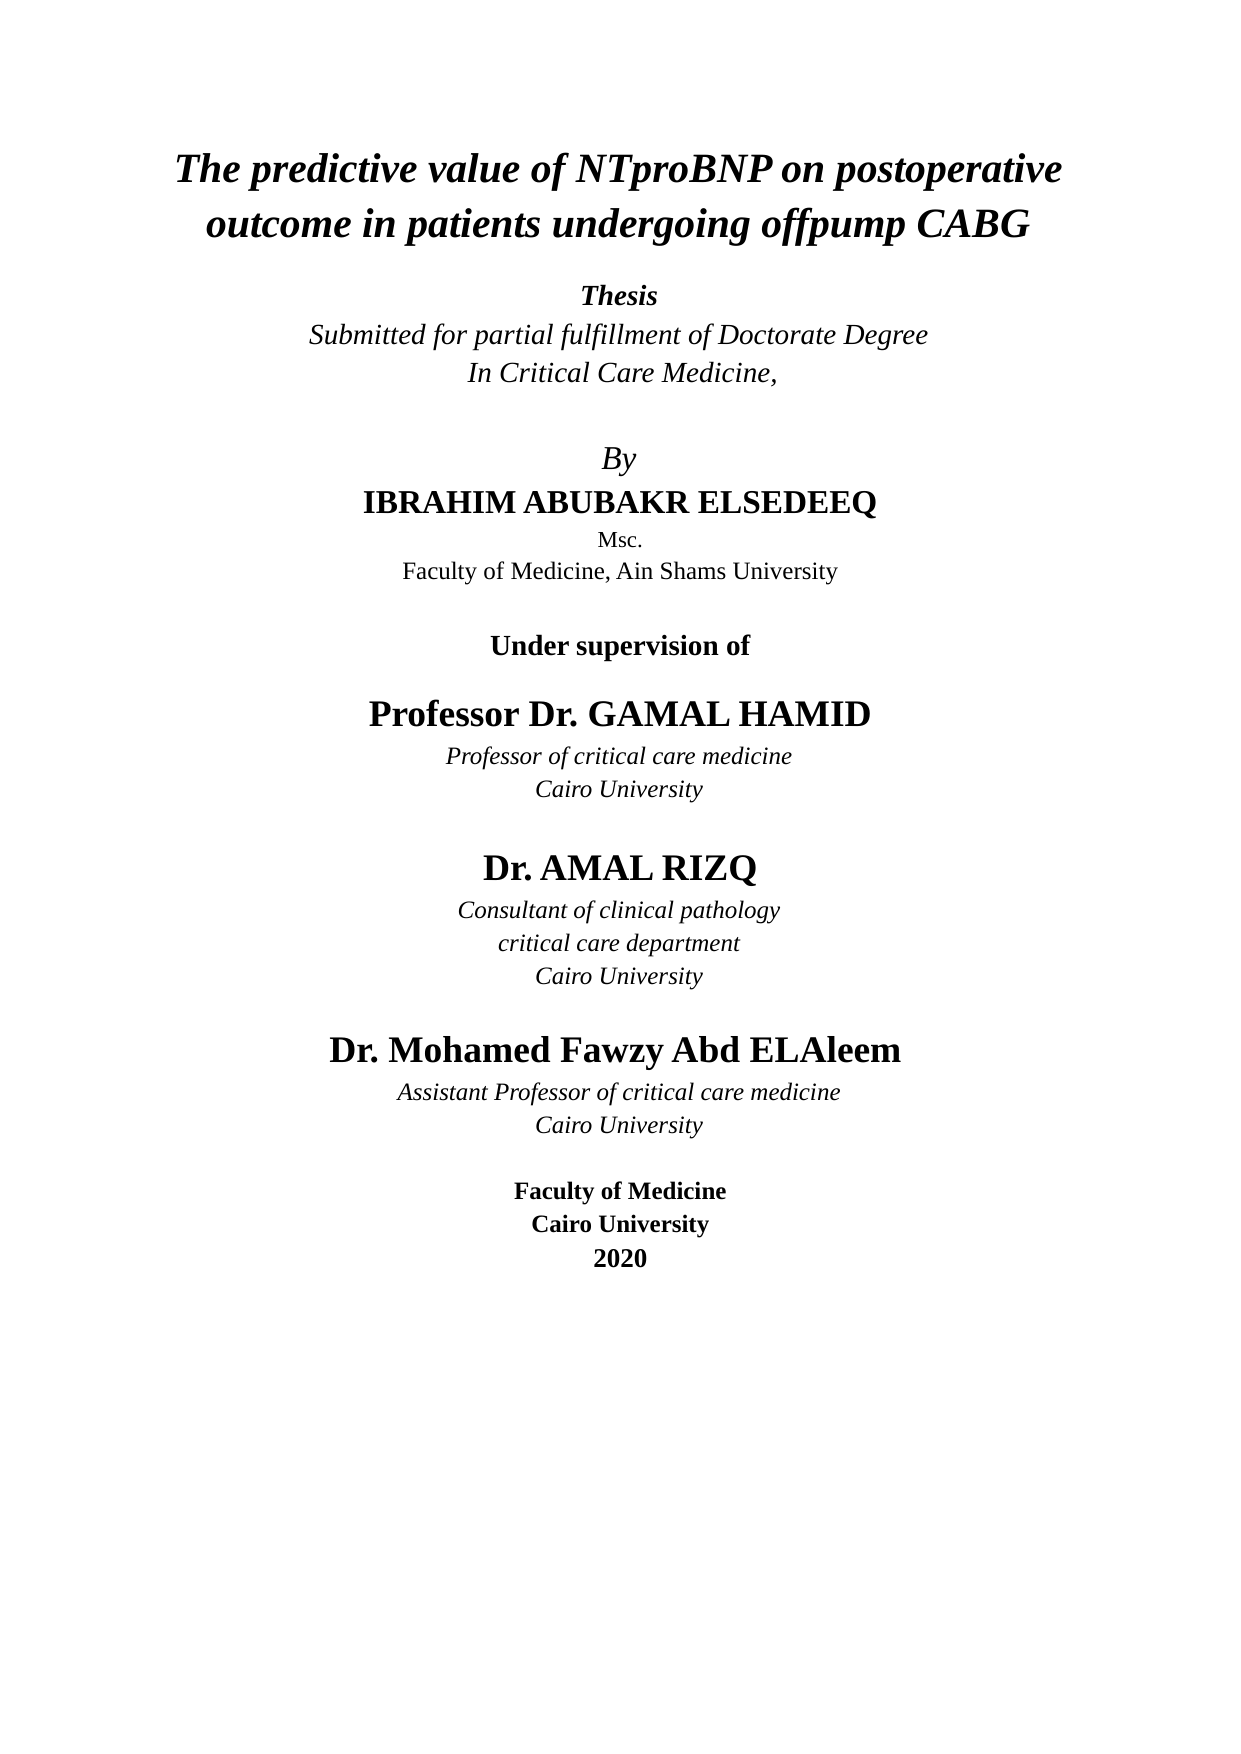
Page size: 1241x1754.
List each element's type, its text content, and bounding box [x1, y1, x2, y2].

text The predictive value of NTproBNP on postoperative outcome in patients undergoing offpump CABG [118, 143, 1122, 246]
text Cairo University [118, 1110, 1122, 1139]
text Dr. AMAL RIZQ [118, 846, 1122, 889]
text In Critical Care Medicine, [118, 355, 1122, 389]
text Msc. [118, 526, 1122, 552]
text Cairo University [118, 961, 1122, 990]
text IBRAHIM ABUBAKR ELSEDEEQ [118, 482, 1122, 520]
text Dr. Mohamed Fawzy Abd ELAleem [118, 1027, 1122, 1070]
text Faculty of Medicine, Ain Shams University [118, 556, 1122, 585]
text critical care department [118, 928, 1122, 957]
text By [118, 438, 1122, 476]
text Consultant of clinical pathology [118, 895, 1122, 924]
text Professor of critical care medicine [118, 741, 1122, 770]
text Thesis [118, 278, 1122, 312]
text Faculty of Medicine [118, 1176, 1122, 1205]
text Cairo University [118, 1209, 1122, 1238]
text 2020 [118, 1242, 1122, 1273]
text Under supervision of [118, 628, 1122, 661]
text Professor Dr. GAMAL HAMID [118, 691, 1122, 734]
text Submitted for partial fulfillment of Doctorate Degree [118, 317, 1122, 350]
text Assistant Professor of critical care medicine [118, 1077, 1122, 1106]
text Cairo University [118, 774, 1122, 803]
